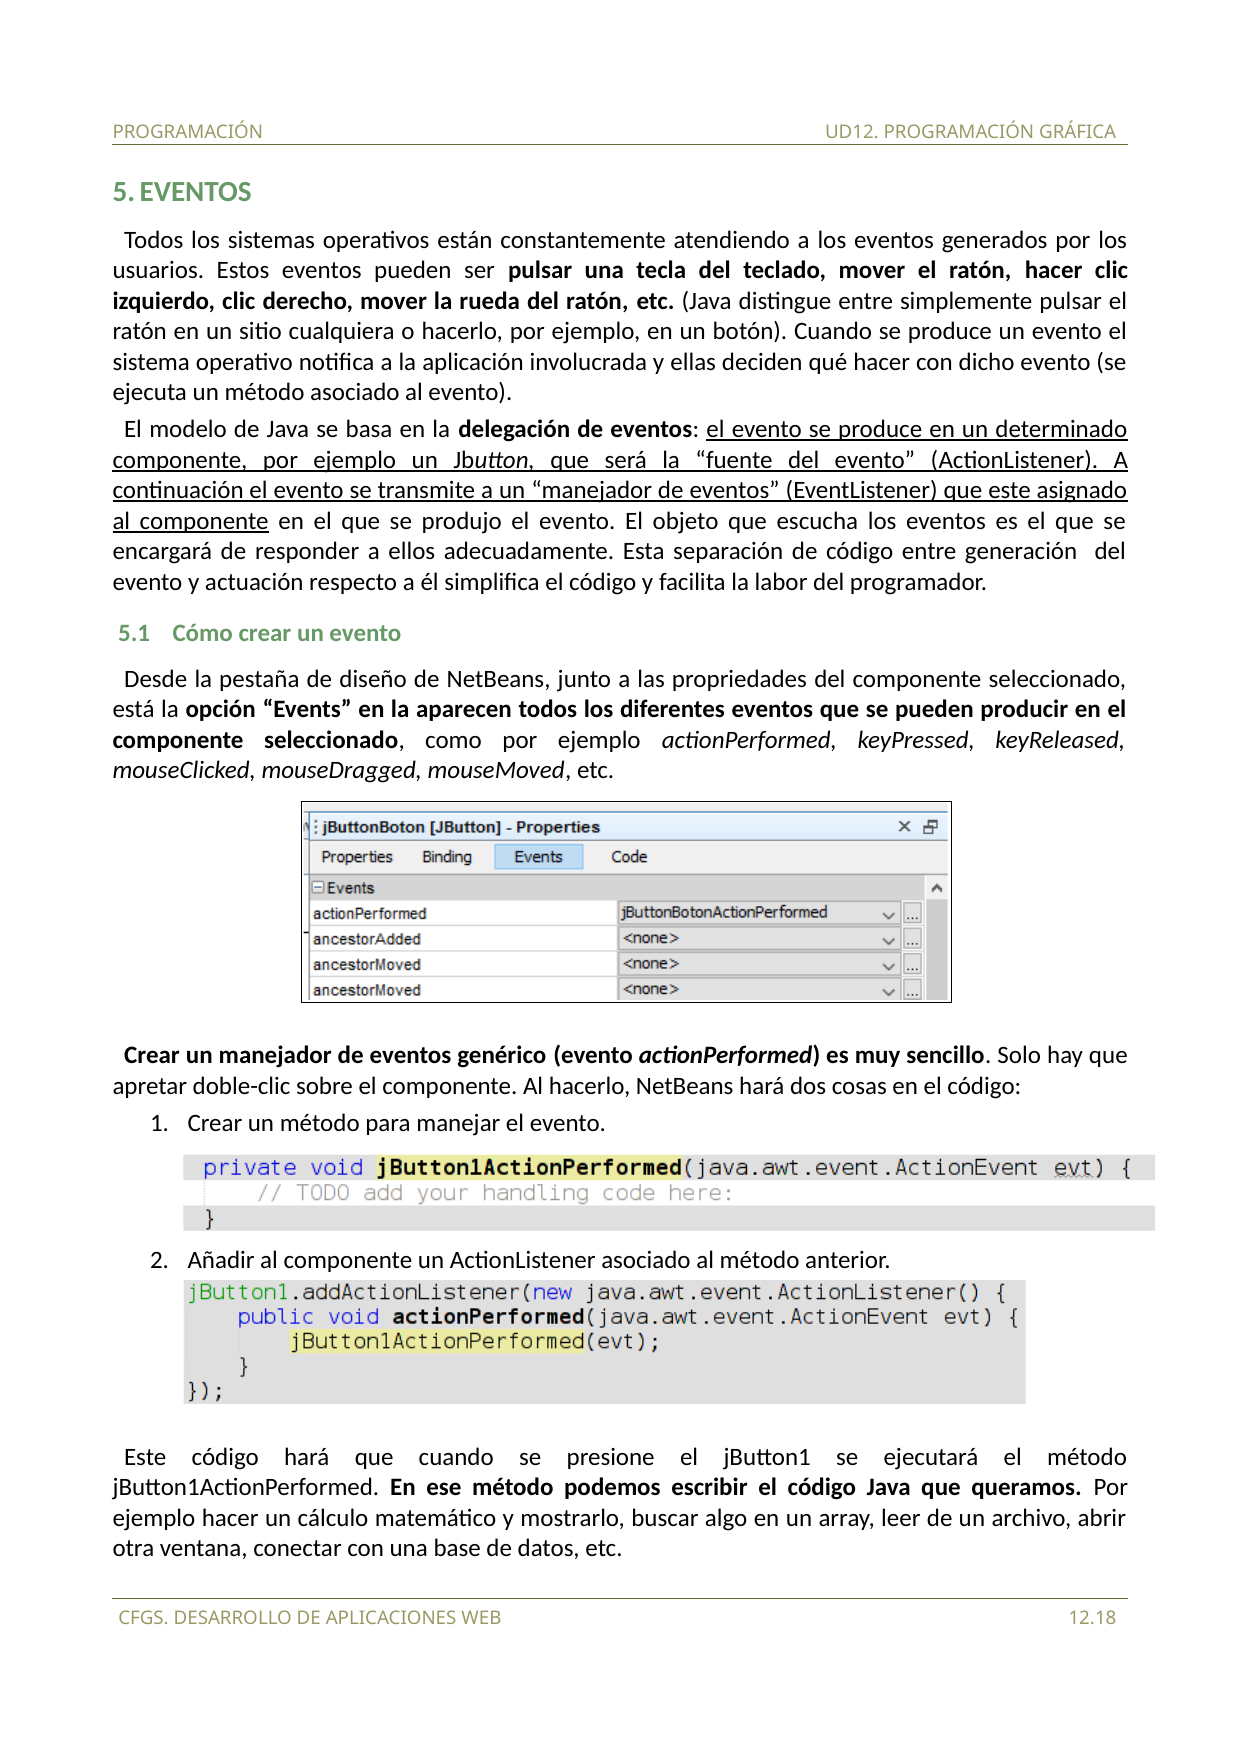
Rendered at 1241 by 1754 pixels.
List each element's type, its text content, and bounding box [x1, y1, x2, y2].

picture [183, 1148, 1155, 1235]
text Este código hará que cuando se presione el jButton1 se ejecutará el método jButton1ActionPerformed. En ese método podemos escribir el código Java que queramos. Por ejemplo hacer un cálculo matemático y mostrarlo, buscar algo en un array, leer de un archivo, abrir otra ventana, conectar con una base de datos, etc. [112, 1441, 1128, 1563]
list Añadir al componente un ActionListener asociado al método anterior. [150, 1144, 1128, 1274]
list Crear un método para manejar el evento. [150, 1107, 1128, 1137]
text continuación el evento se transmite a un “manejador de eventos” (EventListener) que este asignado [112, 472, 1128, 500]
text Crear un manejador de eventos genérico (evento actionPerformed) es muy sencillo. Solo hay que apretar doble-clic sobre el componente. Al hacerlo, NetBeans hará dos cosas en el código: [112, 1039, 1128, 1100]
text Todos los sistemas operativos están constantemente atendiendo a los eventos generados por los usuarios. Estos eventos pueden ser pulsar una tecla del teclado, mover el ratón, hacer clic izquierdo, clic derecho, mover la rueda del ratón, etc. (Java distingue entre simplemente pulsar el ratón en un sitio cualquiera o hacerlo, por ejemplo, en un botón). Cuando se produce un evento el sistema operativo notifica a la aplicación involucrada y ellas deciden qué hacer con dicho evento (se ejecuta un método asociado al evento). [112, 224, 1128, 407]
subtitle Eventos [112, 173, 1128, 209]
text El modelo de Java se basa en la delegación de eventos: el evento se produce en un determinado componente, por ejemplo un Jbutton, que será la “fuente del evento” (ActionListener). A [112, 413, 1128, 470]
text Desde la pestaña de diseño de NetBeans, junto a las propriedades del componente seleccionado, está la opción “Events” en la aparecen todos los diferentes eventos que se pueden producir en el componente seleccionado, como por ejemplo actionPerformed, keyPressed, keyReleased, mouseClicked, mouseDragged, mouseMoved, etc. [112, 663, 1128, 785]
picture [183, 1280, 1026, 1404]
picture [303, 803, 948, 1000]
subtitle Cómo crear un evento [112, 618, 1128, 648]
text al componente en el que se produjo el evento. El objeto que escucha los eventos es el que se encargará de responder a ellos adecuadamente. Esta separación de código entre generación del evento y actuación respecto a él simplifica el código y facilita la labor del programador. [112, 501, 1128, 597]
